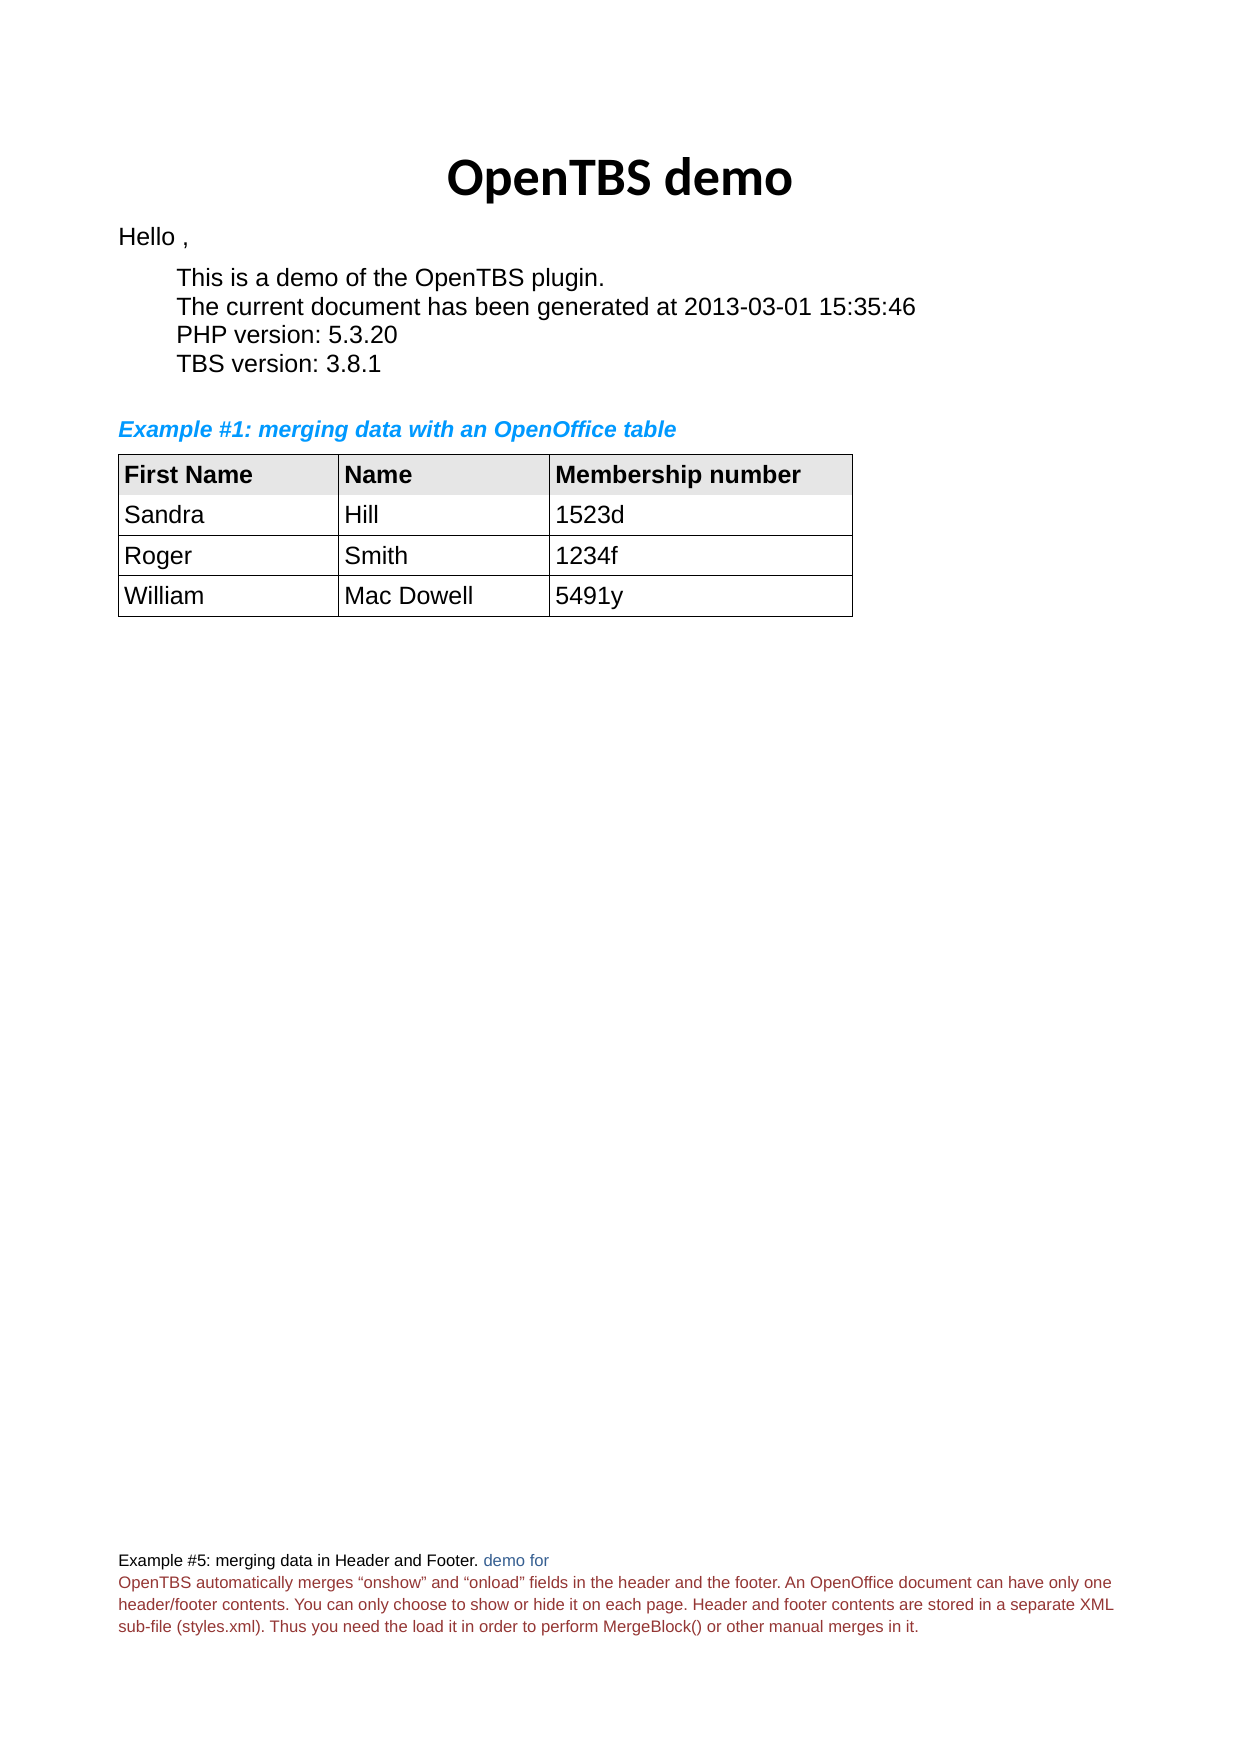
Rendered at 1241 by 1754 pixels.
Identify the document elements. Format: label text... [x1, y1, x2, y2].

subtitle Example #1: merging data with an OpenOffice table [118, 416, 1122, 442]
table_cell Hill [339, 495, 549, 535]
table_cell William [119, 576, 338, 616]
table_header Membership number [550, 455, 852, 495]
table_cell 1523d [550, 495, 852, 535]
table_cell 1234f [550, 536, 852, 575]
table_header First Name [119, 455, 338, 495]
subtitle OpenTBS demo [118, 143, 1122, 209]
table_cell Roger [119, 536, 338, 575]
table_cell 5491y [550, 576, 852, 616]
table_cell Smith [339, 536, 549, 575]
table_cell Sandra [119, 495, 338, 535]
table_header Name [339, 455, 549, 495]
text Hello , [118, 222, 1122, 251]
text This is a demo of the OpenTBS plugin. The current document has been generated at 2013-03-01 15:35:46 PHP version: 5.3.20 TBS version: 3.8.1 [176, 263, 1122, 378]
table_cell Mac Dowell [339, 576, 549, 616]
